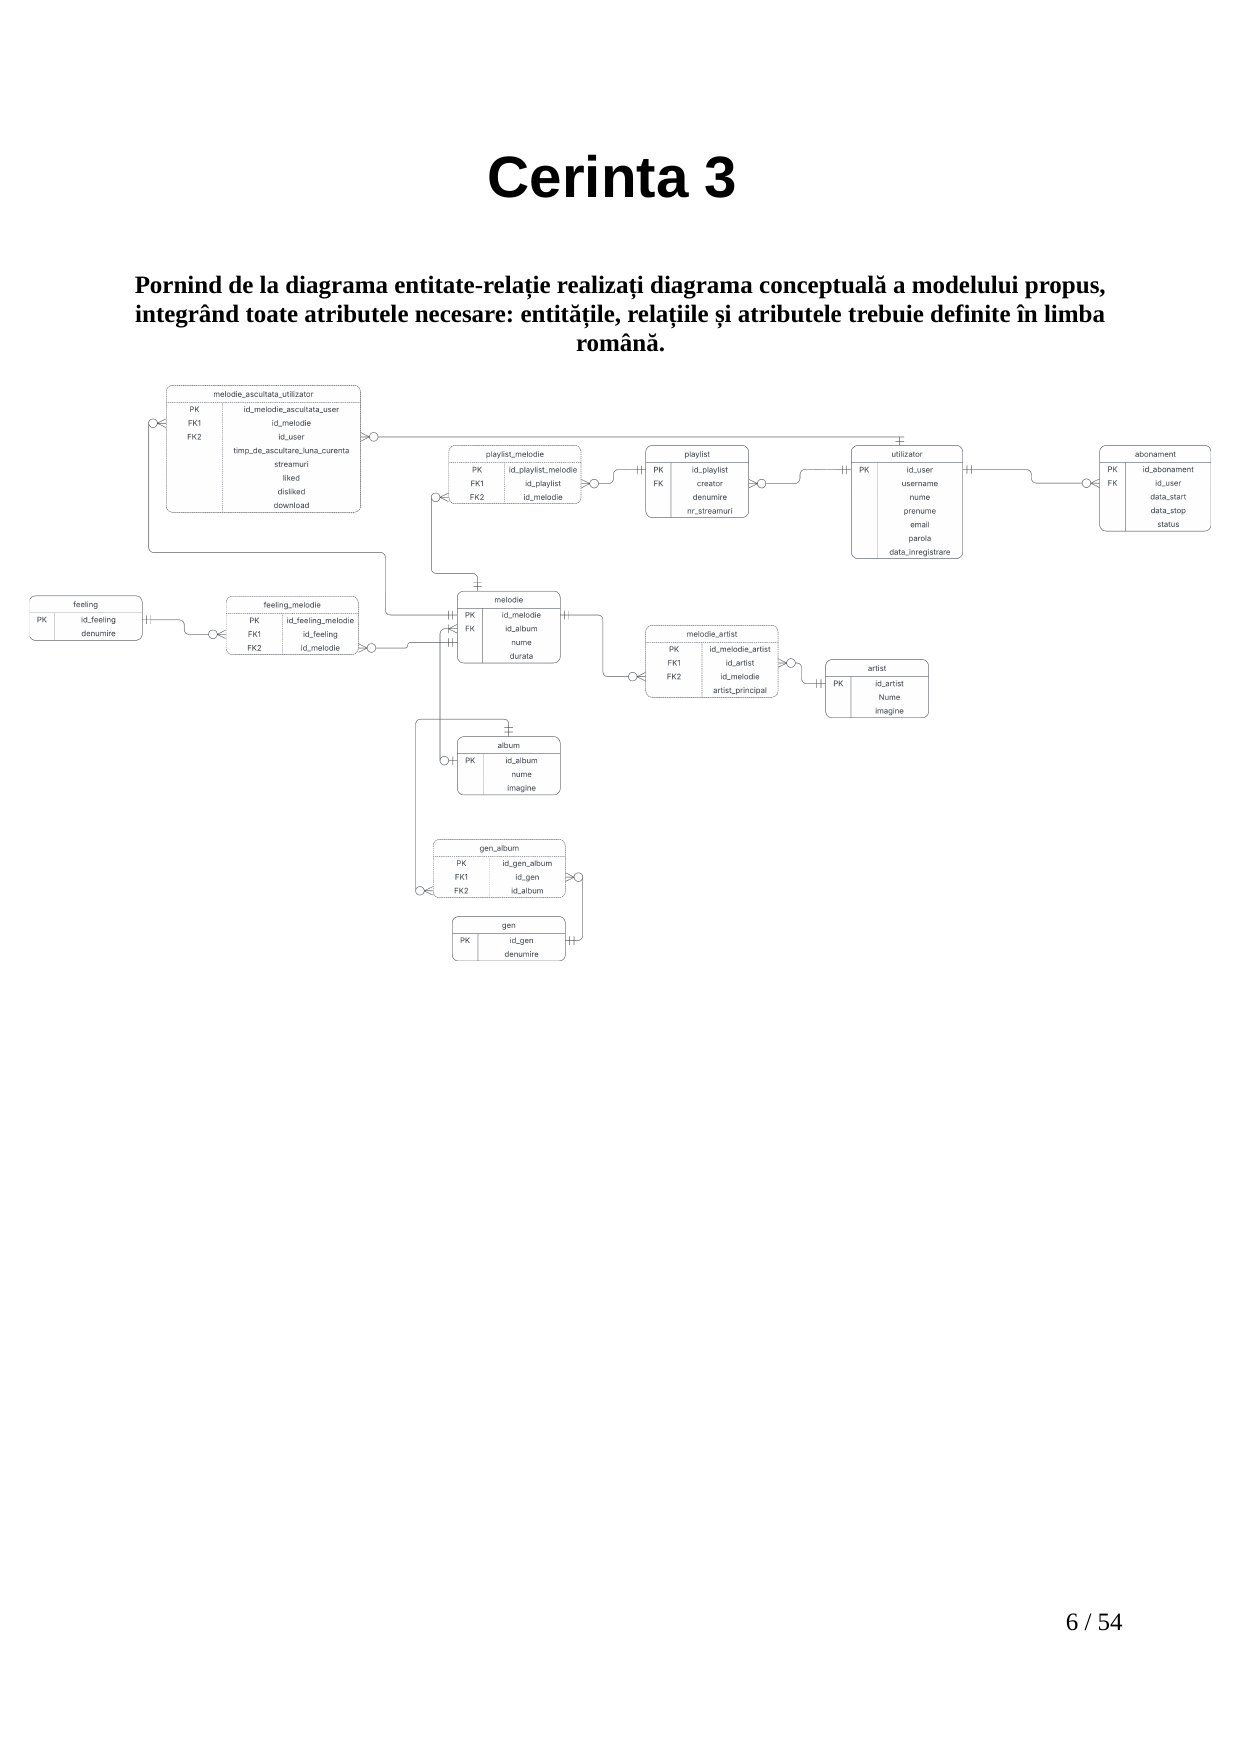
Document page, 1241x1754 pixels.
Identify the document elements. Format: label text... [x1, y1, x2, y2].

picture [29, 385, 1211, 961]
text Pornind de la diagrama entitate-relație realizați diagrama conceptuală a modelului propus, integrând toate atributele necesare: entitățile, relațiile și atributele trebuie definite în limba română. [118, 270, 1122, 357]
title Cerinta 3 [118, 143, 1122, 210]
